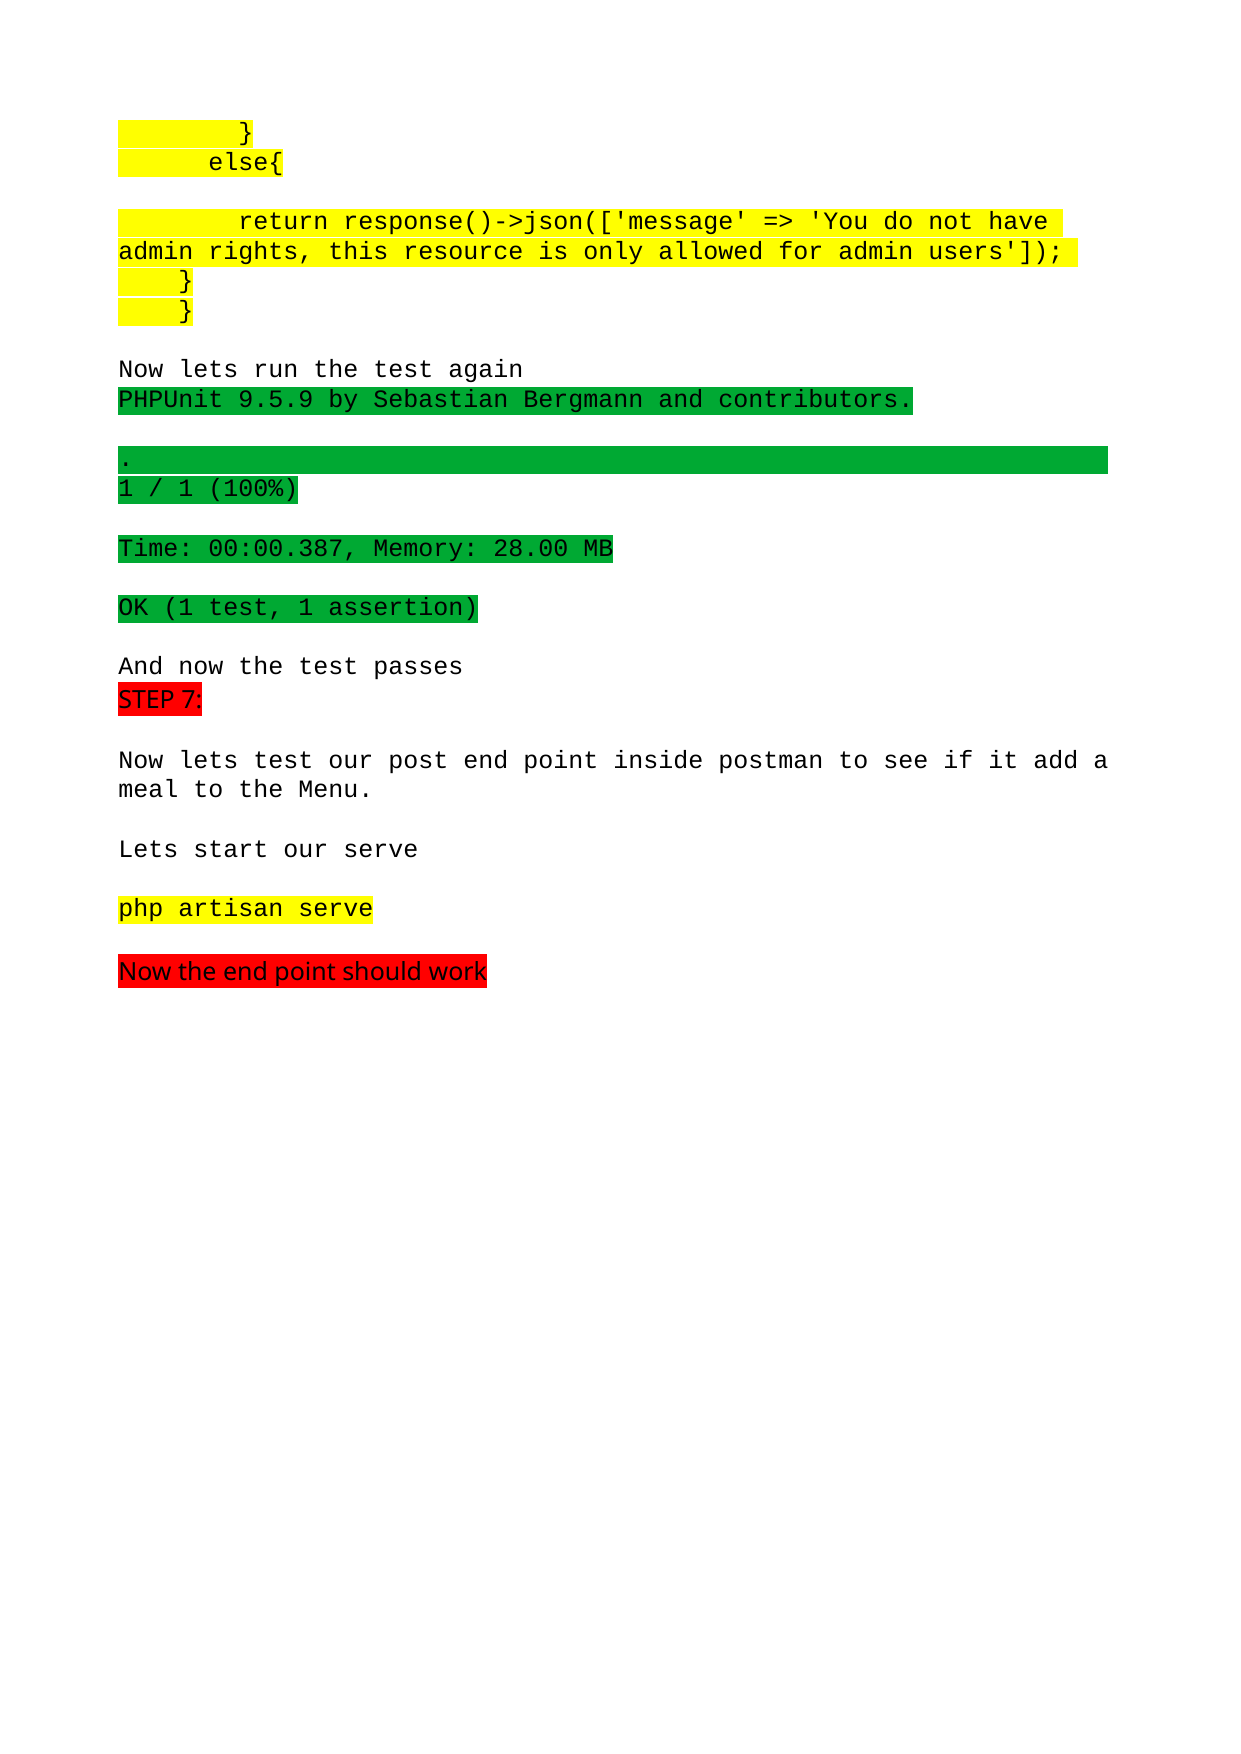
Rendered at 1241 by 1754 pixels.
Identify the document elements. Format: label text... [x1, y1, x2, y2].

text And now the test passes [118, 652, 1122, 682]
text OK (1 test, 1 assertion) [118, 593, 1122, 623]
text . 1 / 1 (100%) [118, 445, 1122, 504]
text Now the end point should work [118, 954, 1122, 988]
text php artisan serve [118, 894, 1122, 924]
text } [118, 267, 1122, 296]
text PHPUnit 9.5.9 by Sebastian Bergmann and contributors. [118, 385, 1122, 415]
text } [118, 296, 1122, 326]
text Now lets test our post end point inside postman to see if it add a meal to the Menu. [118, 746, 1122, 805]
text STEP 7: [118, 682, 1122, 716]
text Now lets run the test again [118, 356, 1122, 385]
text Time: 00:00.387, Memory: 28.00 MB [118, 534, 1122, 563]
text return response()->json(['message' => 'You do not have admin rights, this resource is only allowed for admin users']); [118, 207, 1122, 267]
text } [118, 118, 1122, 148]
text Lets start our serve [118, 835, 1122, 865]
text else{ [118, 148, 1122, 177]
